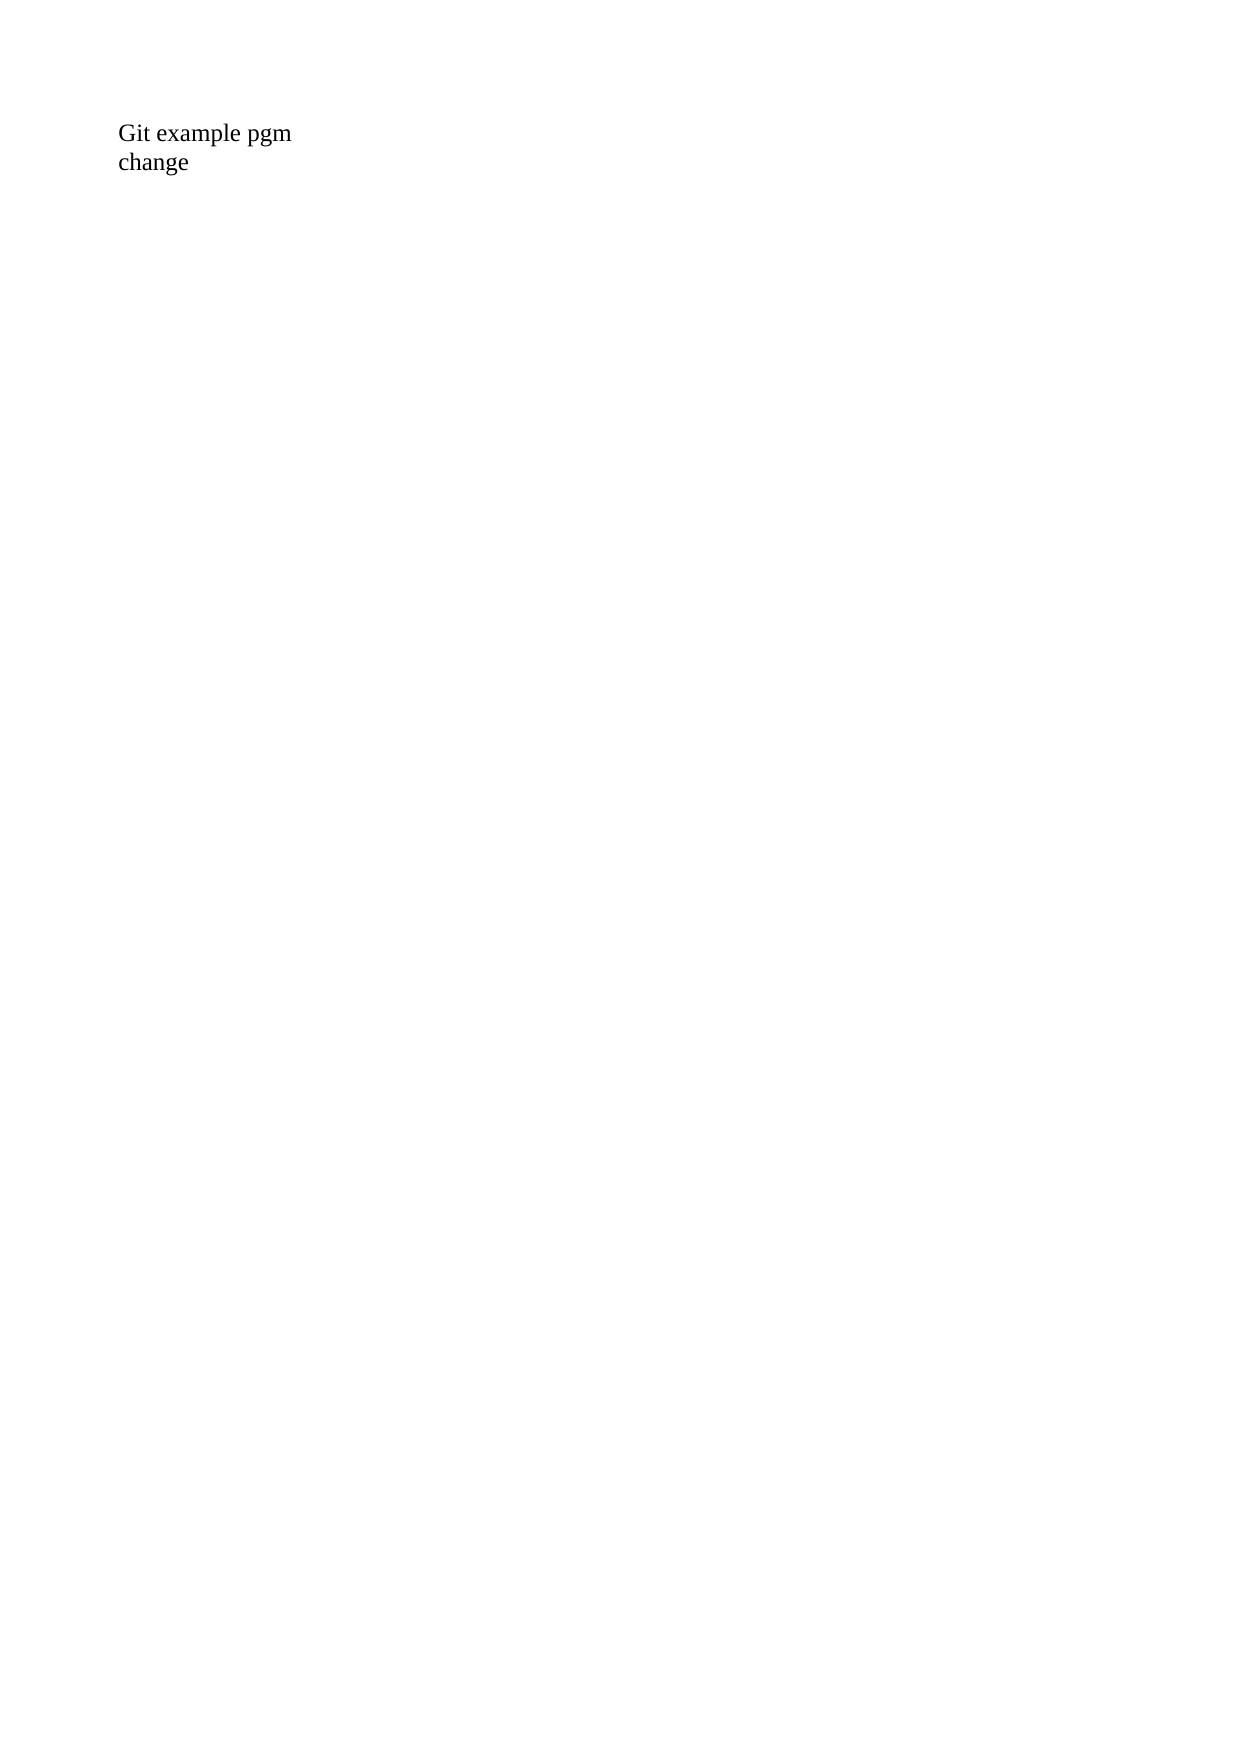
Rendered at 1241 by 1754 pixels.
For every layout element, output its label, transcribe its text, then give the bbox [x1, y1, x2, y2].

text change [118, 147, 1122, 176]
text Git example pgm [118, 118, 1122, 147]
